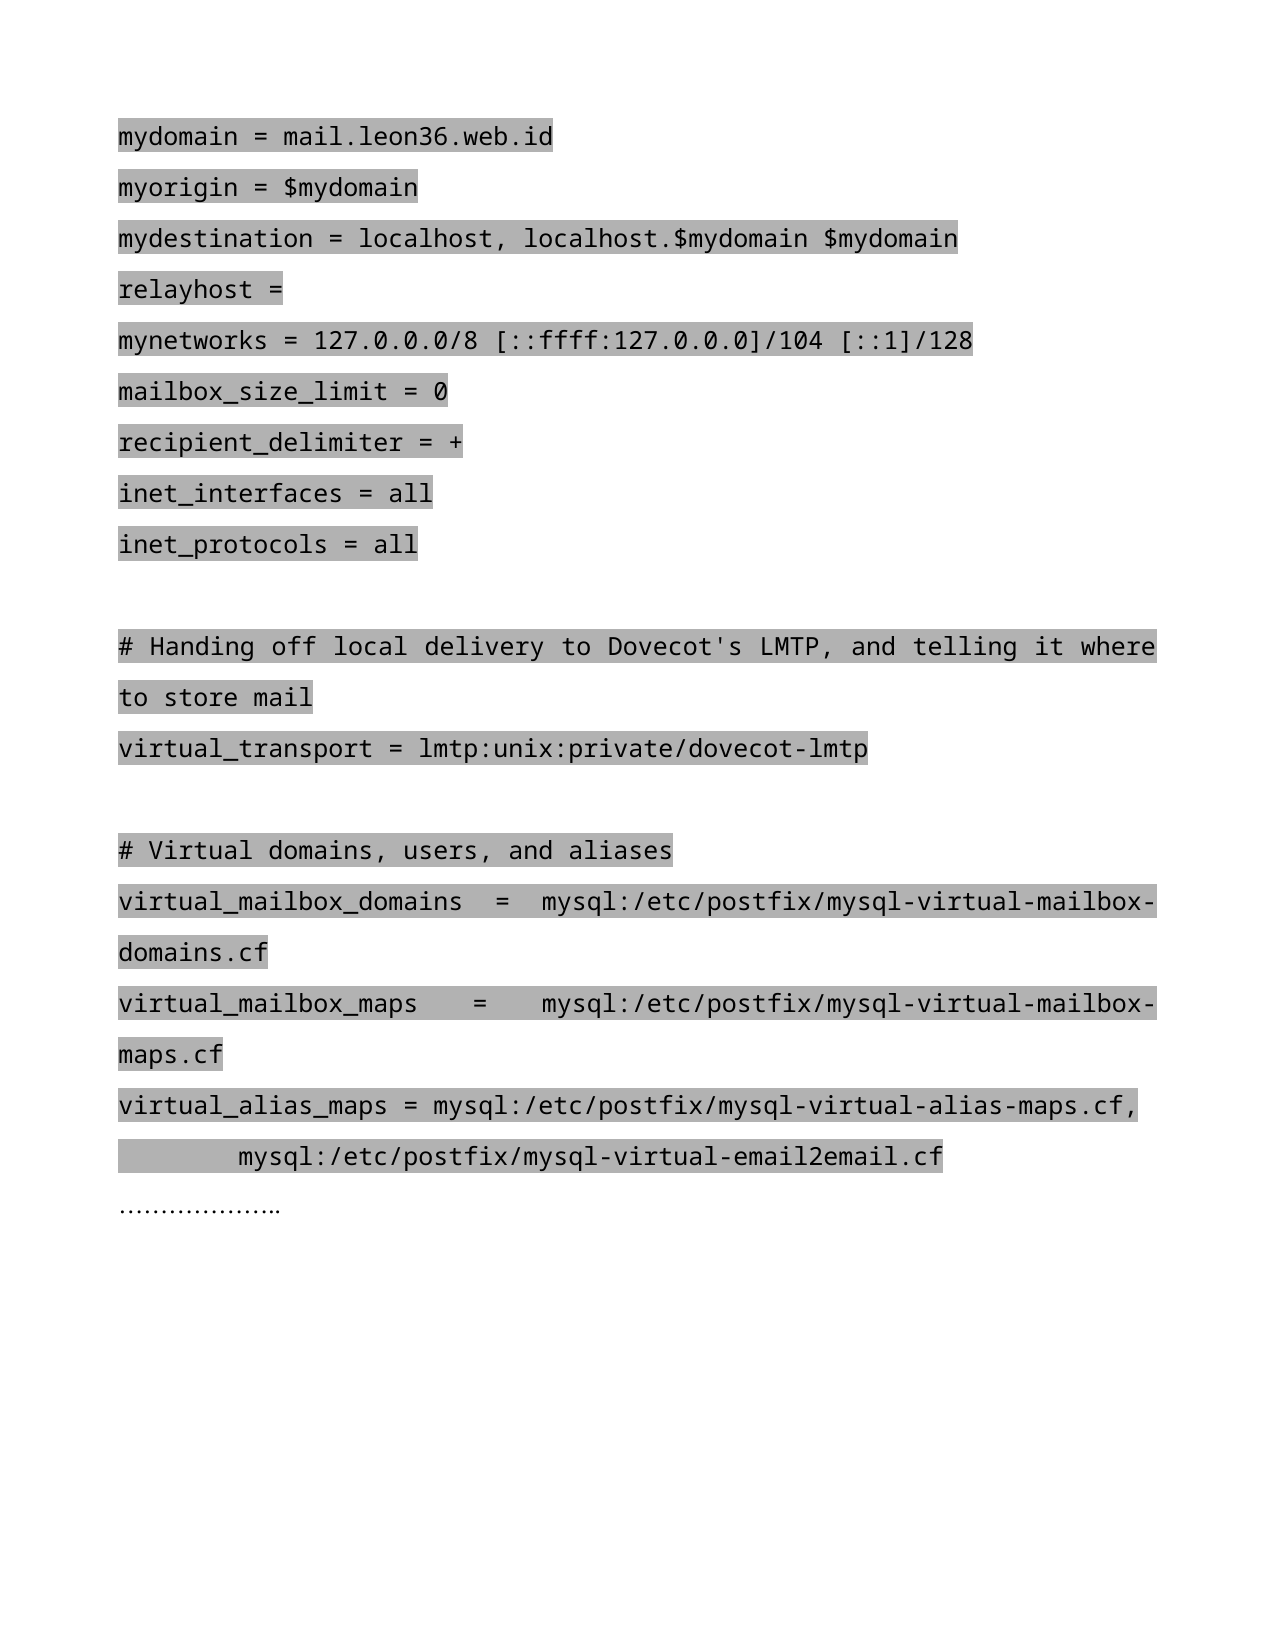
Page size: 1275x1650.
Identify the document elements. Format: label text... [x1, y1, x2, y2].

text virtual_mailbox_domains = mysql:/etc/postfix/mysql-virtual-mailbox-domains.cf [118, 918, 1157, 969]
text myorigin = $mydomain [418, 169, 1157, 203]
text ……………….. [118, 1190, 1157, 1219]
text mysql:/etc/postfix/mysql-virtual-email2email.cf [943, 1139, 1157, 1173]
text relayhost = [283, 271, 1157, 305]
text virtual_transport = lmtp:unix:private/dovecot-lmtp [868, 731, 1157, 765]
text mailbox_size_limit = 0 [448, 373, 1157, 407]
text inet_interfaces = all [433, 475, 1157, 509]
text mydomain = mail.leon36.web.id [553, 118, 1157, 152]
text mynetworks = 127.0.0.0/8 [::ffff:127.0.0.0]/104 [::1]/128 [973, 322, 1157, 356]
text inet_protocols = all [418, 526, 1157, 561]
text # Handing off local delivery to Dovecot's LMTP, and telling it where to store mail [118, 663, 1157, 714]
text recipient_delimiter = + [463, 424, 1157, 458]
text virtual_mailbox_maps = mysql:/etc/postfix/mysql-virtual-mailbox-maps.cf [118, 1020, 1157, 1071]
text mydestination = localhost, localhost.$mydomain $mydomain [958, 220, 1157, 254]
text # Virtual domains, users, and aliases [673, 833, 1157, 867]
